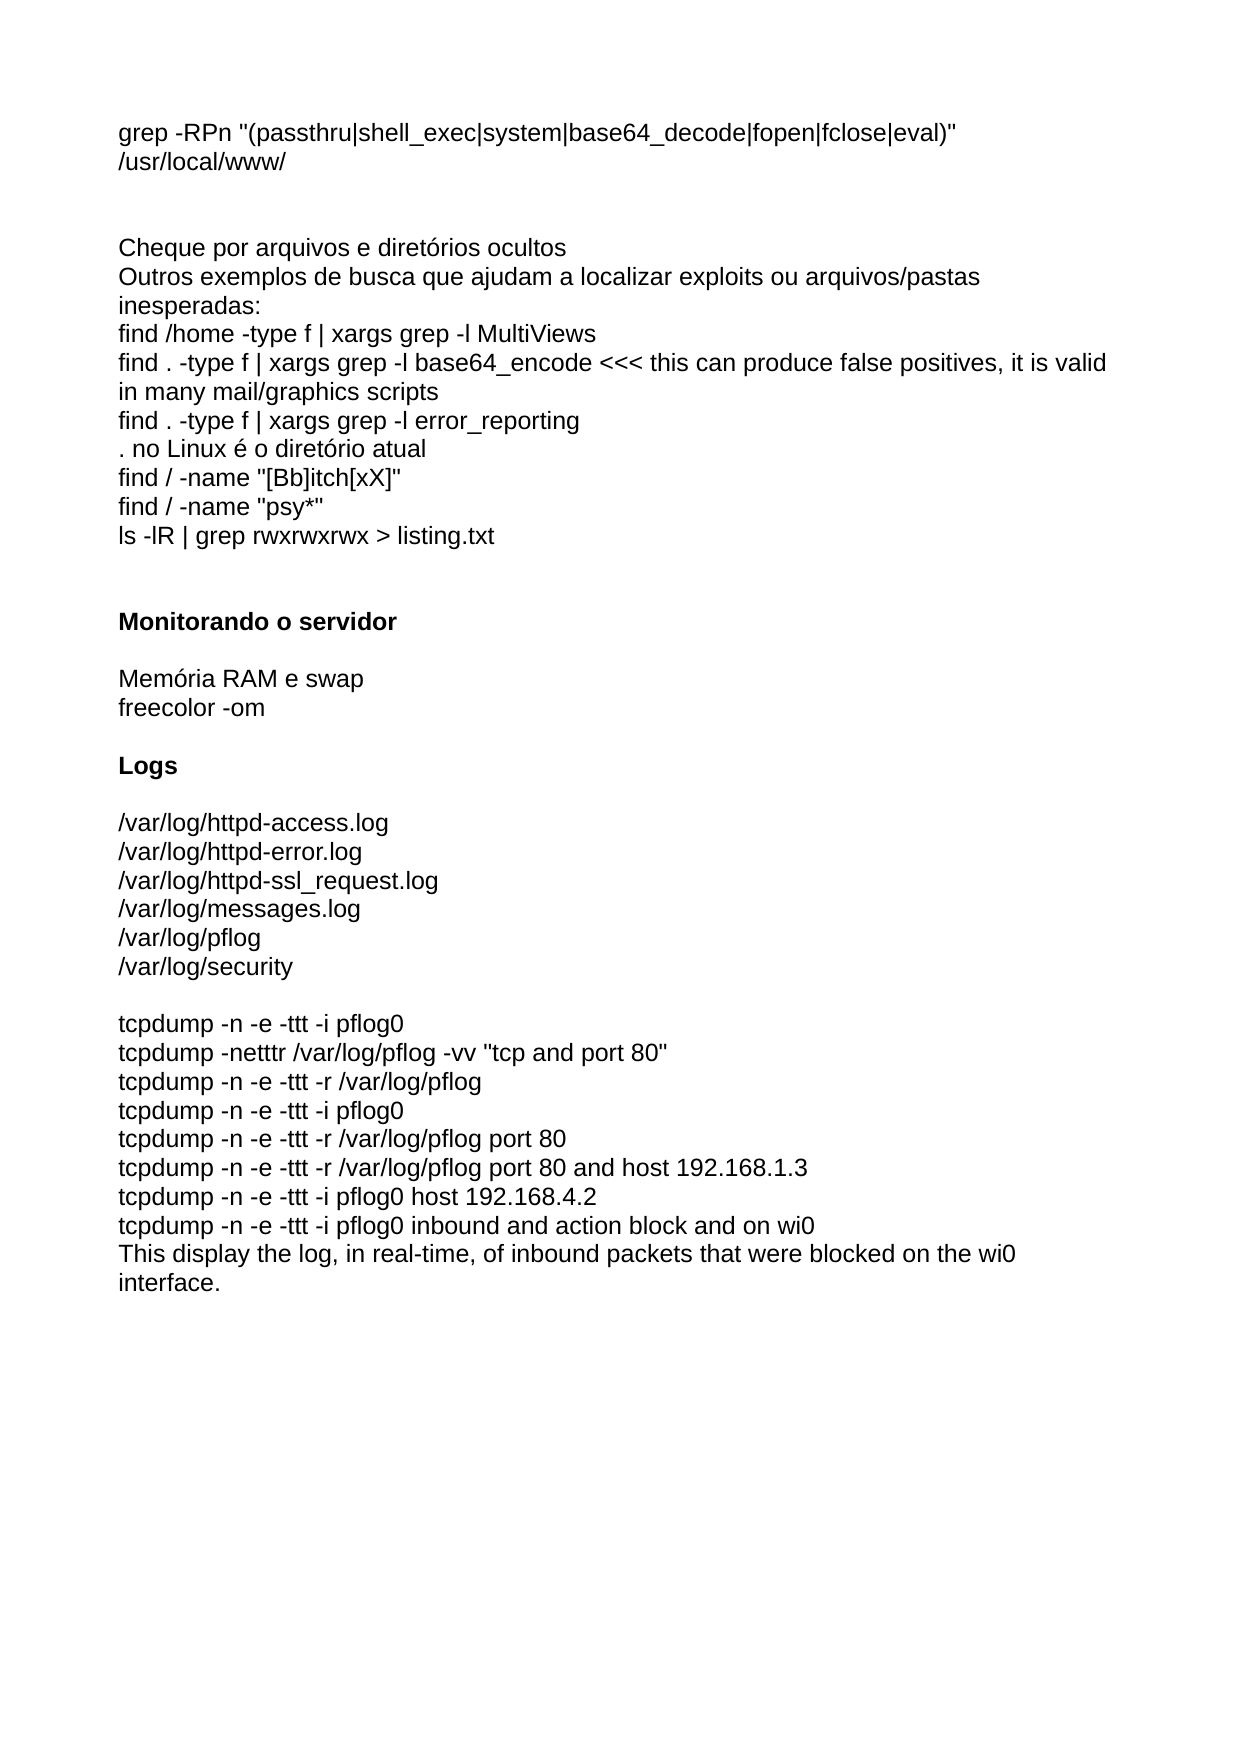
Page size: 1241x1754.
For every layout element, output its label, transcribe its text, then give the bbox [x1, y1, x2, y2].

text Logs [118, 751, 1122, 779]
text find / -name "[Bb]itch[xX]" [118, 463, 1122, 492]
text ls -lR | grep rwxrwxrwx > listing.txt [118, 521, 1122, 549]
text /var/log/httpd-ssl_request.log [118, 866, 1122, 894]
text /var/log/httpd-error.log [118, 837, 1122, 866]
text Outros exemplos de busca que ajudam a localizar exploits ou arquivos/pastas inesperadas: [118, 262, 1122, 319]
text Cheque por arquivos e diretórios ocultos [118, 233, 1122, 262]
text tcpdump -n -e -ttt -i pflog0 host 192.168.4.2 [118, 1182, 1122, 1211]
text This display the log, in real-time, of inbound packets that were blocked on the wi0 interface. [118, 1239, 1122, 1297]
text freecolor -om [118, 693, 1122, 722]
text tcpdump -n -e -ttt -r /var/log/pflog port 80 and host 192.168.1.3 [118, 1153, 1122, 1182]
text Memória RAM e swap [118, 664, 1122, 693]
text /var/log/httpd-access.log [118, 808, 1122, 837]
text find . -type f | xargs grep -l error_reporting [118, 406, 1122, 434]
text tcpdump -n -e -ttt -i pflog0 inbound and action block and on wi0 [118, 1211, 1122, 1239]
text tcpdump -n -e -ttt -i pflog0 [118, 1009, 1122, 1038]
text /var/log/pflog [118, 923, 1122, 952]
text Monitorando o servidor [118, 607, 1122, 636]
text tcpdump -n -e -ttt -r /var/log/pflog port 80 [118, 1124, 1122, 1153]
text find . -type f | xargs grep -l base64_encode <<< this can produce false positives, it is valid in many mail/graphics scripts [118, 348, 1122, 406]
text tcpdump -n -e -ttt -i pflog0 [118, 1096, 1122, 1124]
text find / -name "psy*" [118, 492, 1122, 521]
text tcpdump -n -e -ttt -r /var/log/pflog [118, 1067, 1122, 1096]
text tcpdump -netttr /var/log/pflog -vv "tcp and port 80" [118, 1038, 1122, 1067]
text . no Linux é o diretório atual [118, 434, 1122, 463]
text /var/log/messages.log [118, 894, 1122, 923]
text grep -RPn "(passthru|shell_exec|system|base64_decode|fopen|fclose|eval)" /usr/local/www/ [118, 118, 1122, 176]
text /var/log/security [118, 952, 1122, 981]
text find /home -type f | xargs grep -l MultiViews [118, 319, 1122, 348]
